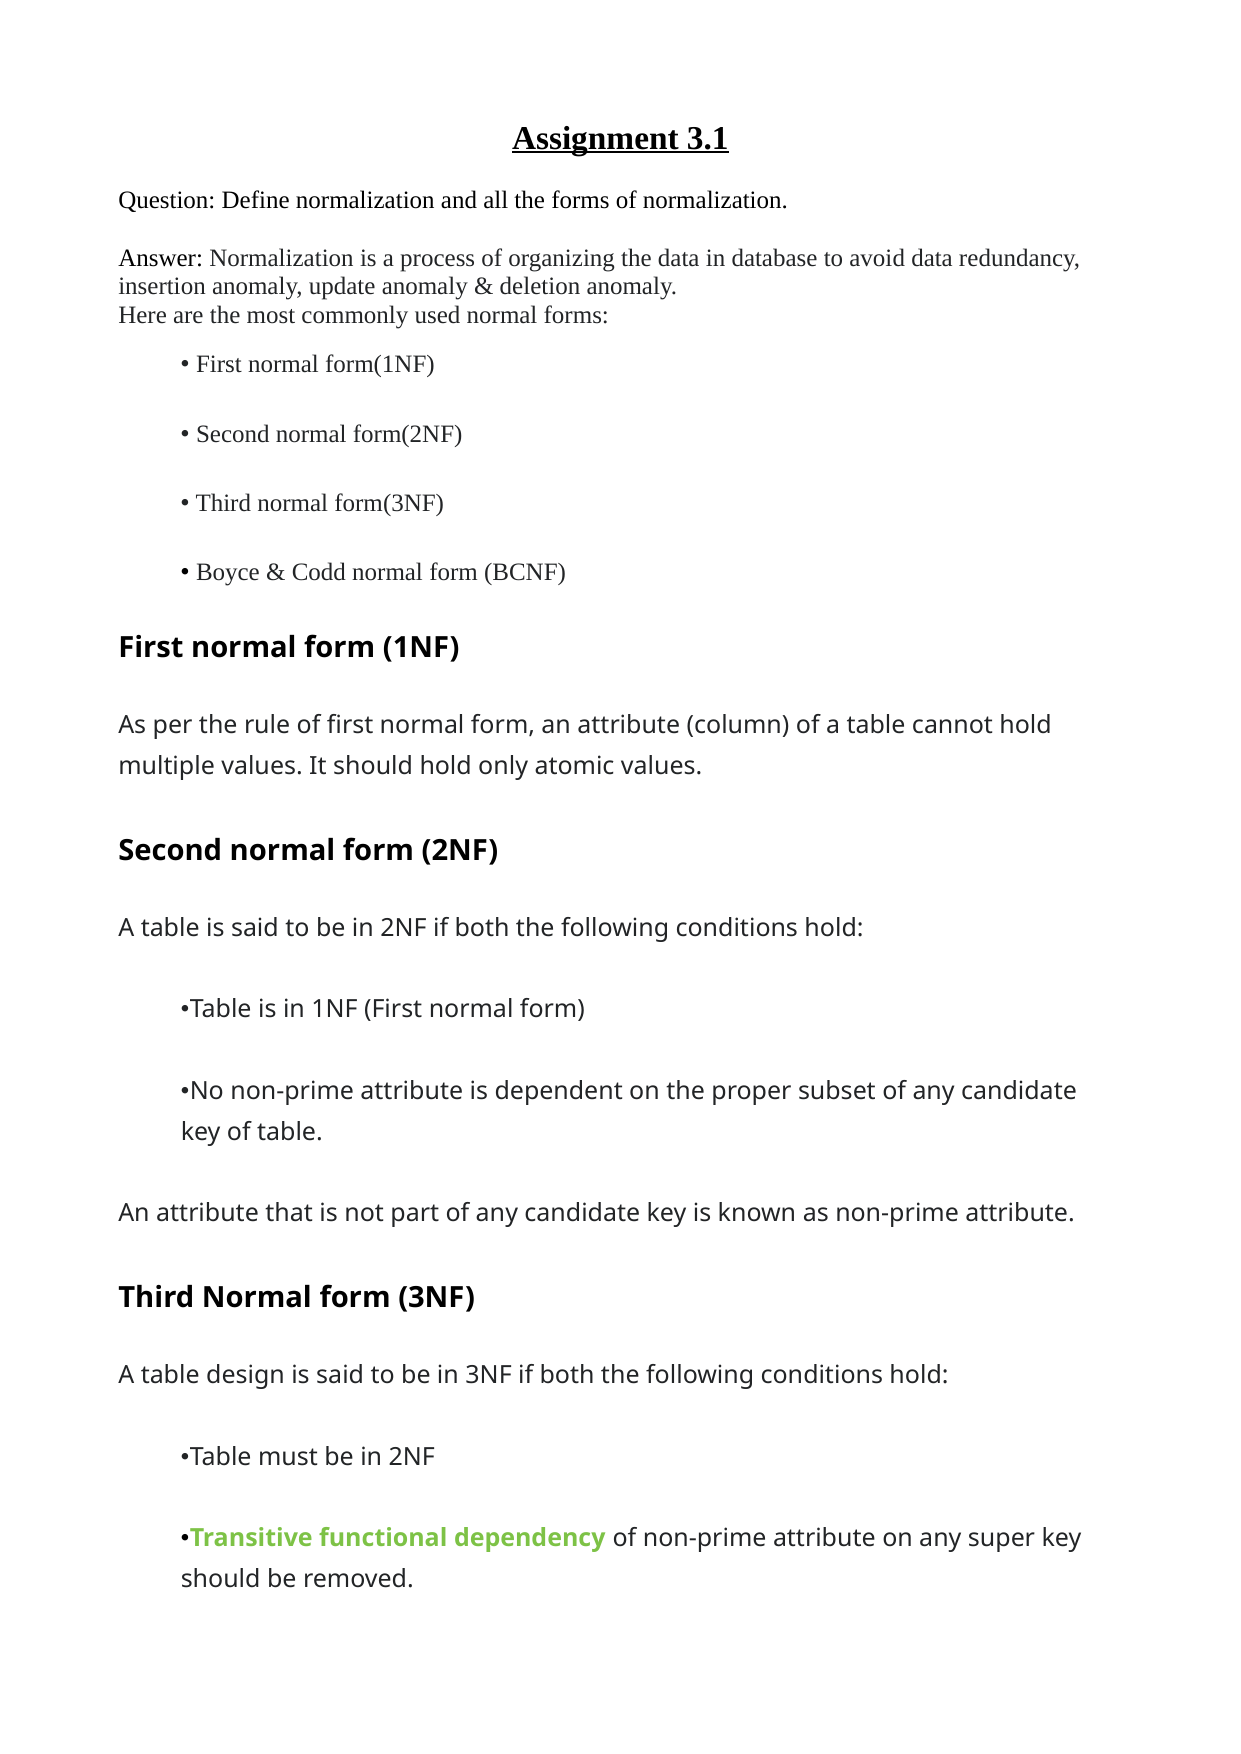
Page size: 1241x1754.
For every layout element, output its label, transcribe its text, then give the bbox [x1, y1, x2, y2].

list Third normal form(3NF) [118, 488, 1122, 517]
text Answer: Normalization is a process of organizing the data in database to avoid data redundancy, insertion anomaly, update anomaly & deletion anomaly. [118, 243, 1122, 300]
list Table must be in 2NF [118, 1438, 1122, 1472]
text As per the rule of first normal form, an attribute (column) of a table cannot hold multiple values. It should hold only atomic values. [118, 707, 1122, 782]
list Transitive functional dependency of non-prime attribute on any super key should be removed. [118, 1519, 1122, 1594]
list Second normal form(2NF) [118, 419, 1122, 447]
text An attribute that is not part of any candidate key is known as non-prime attribute. [118, 1195, 1122, 1229]
text Assignment 3.1 [118, 118, 1122, 156]
list First normal form(1NF) [118, 349, 1122, 378]
text Question: Define normalization and all the forms of normalization. [118, 185, 1122, 214]
text A table design is said to be in 3NF if both the following conditions hold: [118, 1357, 1122, 1391]
text A table is said to be in 2NF if both the following conditions hold: [118, 910, 1122, 944]
subtitle Third Normal form (3NF) [118, 1276, 1122, 1316]
list Table is in 1NF (First normal form) [118, 991, 1122, 1025]
subtitle First normal form (1NF) [118, 627, 1122, 666]
list Boyce & Codd normal form (BCNF) [118, 557, 1122, 586]
text Here are the most commonly used normal forms: [118, 300, 1122, 329]
subtitle Second normal form (2NF) [118, 829, 1122, 869]
list No non-prime attribute is dependent on the proper subset of any candidate key of table. [118, 1073, 1122, 1147]
